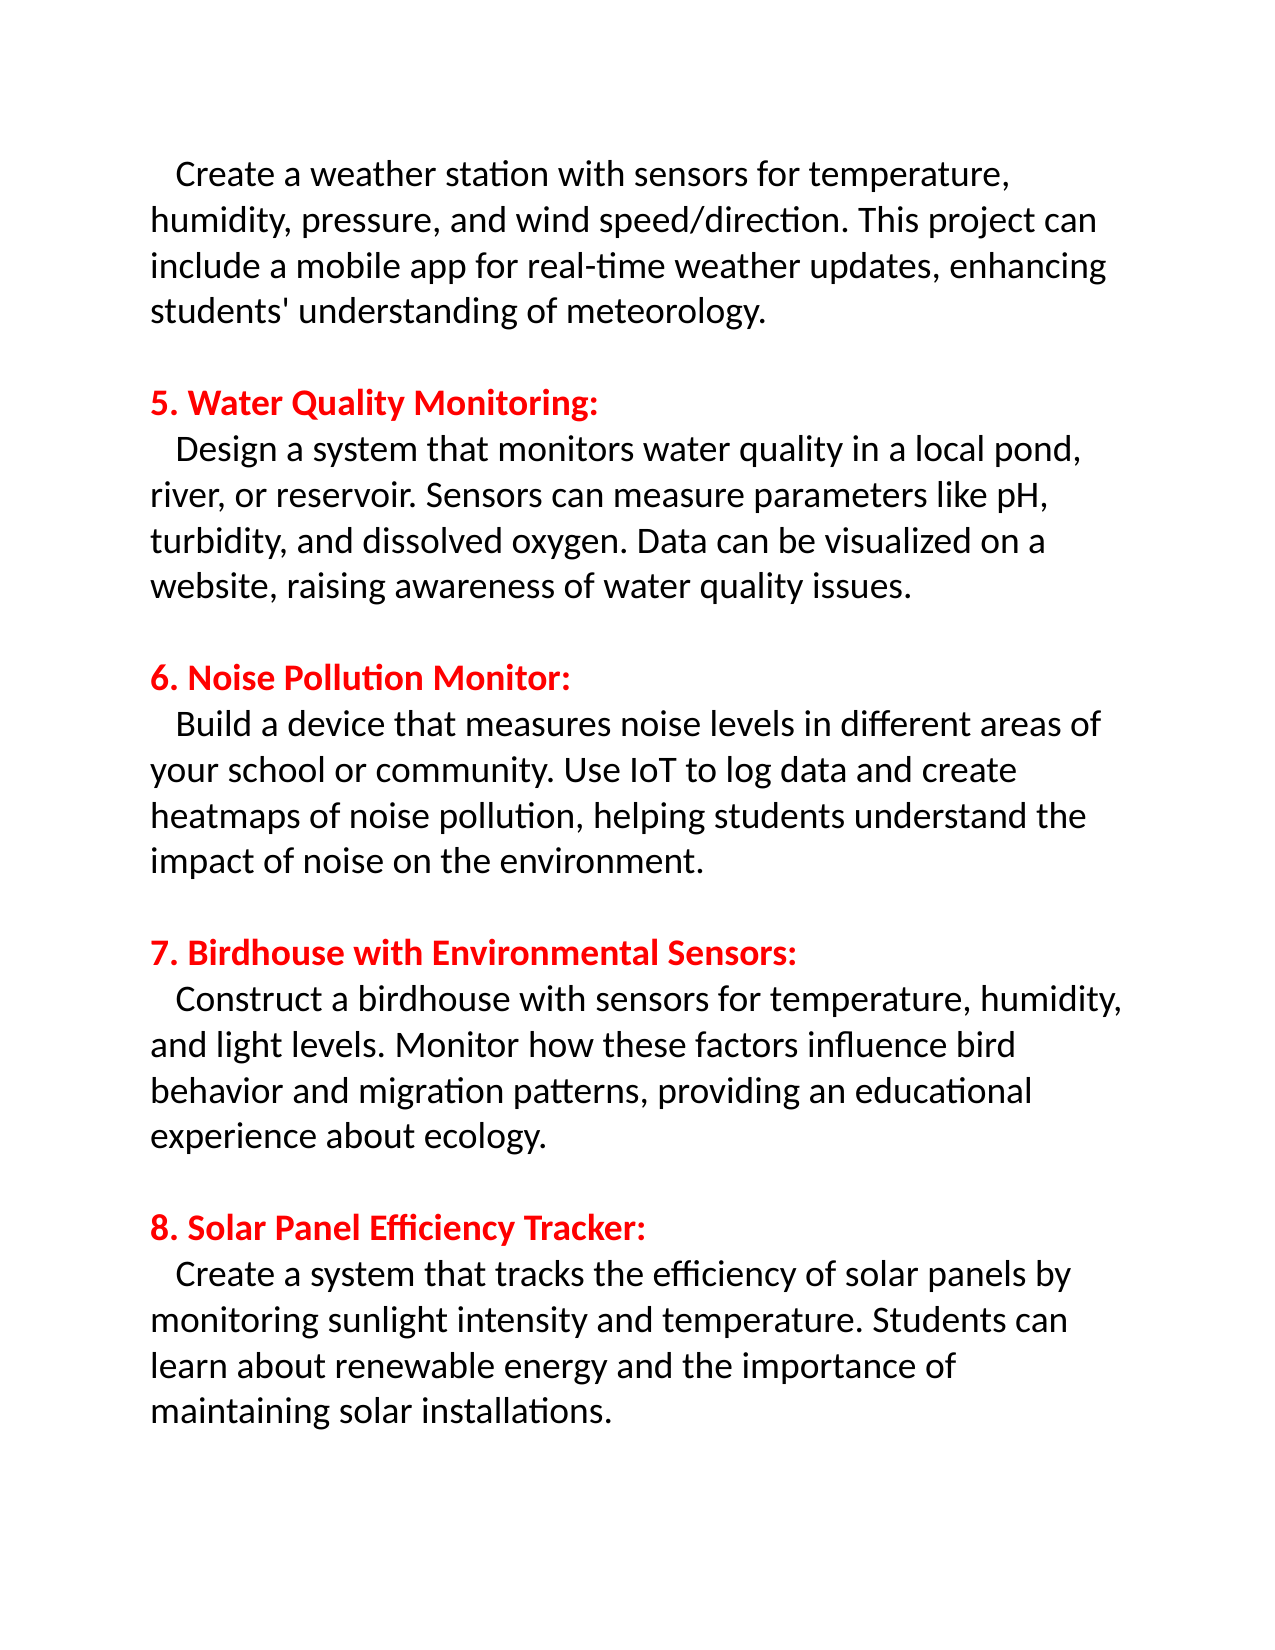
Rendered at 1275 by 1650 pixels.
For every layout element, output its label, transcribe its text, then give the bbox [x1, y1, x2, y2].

text Build a device that measures noise levels in different areas of your school or community. Use IoT to log data and create heatmaps of noise pollution, helping students understand the impact of noise on the environment. [150, 700, 1125, 883]
text 6. Noise Pollution Monitor: [150, 654, 1125, 700]
text Create a system that tracks the efficiency of solar panels by monitoring sunlight intensity and temperature. Students can learn about renewable energy and the importance of maintaining solar installations. [150, 1250, 1125, 1433]
text Create a weather station with sensors for temperature, humidity, pressure, and wind speed/direction. This project can include a mobile app for real-time weather updates, enhancing students' understanding of meteorology. [150, 150, 1125, 333]
text 7. Birdhouse with Environmental Sensors: [150, 929, 1125, 975]
text Design a system that monitors water quality in a local pond, river, or reservoir. Sensors can measure parameters like pH, turbidity, and dissolved oxygen. Data can be visualized on a website, raising awareness of water quality issues. [150, 425, 1125, 608]
text 8. Solar Panel Efficiency Tracker: [150, 1204, 1125, 1250]
text Construct a birdhouse with sensors for temperature, humidity, and light levels. Monitor how these factors influence bird behavior and migration patterns, providing an educational experience about ecology. [150, 975, 1125, 1158]
text 5. Water Quality Monitoring: [150, 379, 1125, 425]
